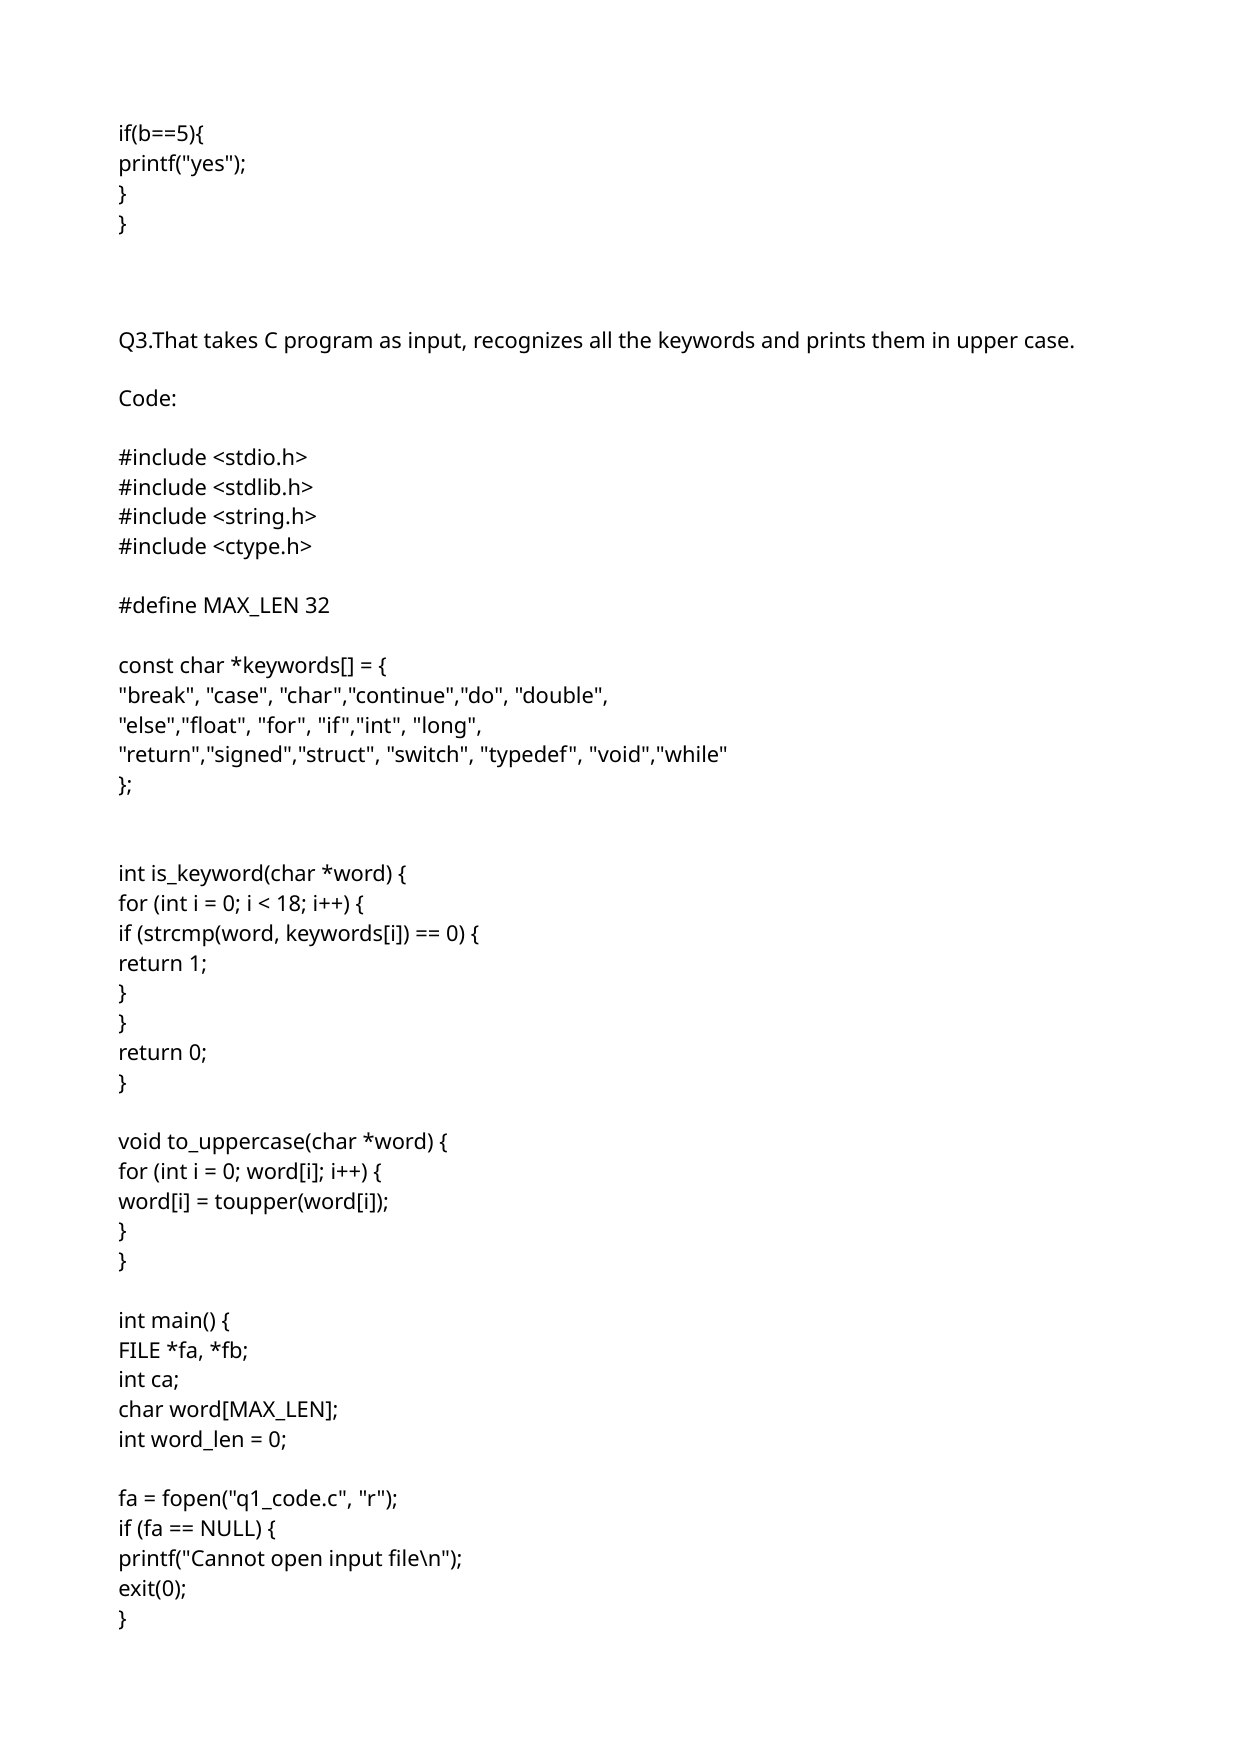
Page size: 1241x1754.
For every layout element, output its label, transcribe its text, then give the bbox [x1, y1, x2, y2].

text return 0; [118, 1037, 1122, 1067]
text #define MAX_LEN 32 [118, 591, 1122, 620]
text } [118, 1067, 1122, 1096]
text const char *keywords[] = { [118, 650, 1122, 680]
text exit(0); [118, 1573, 1122, 1603]
text } [118, 1216, 1122, 1245]
text for (int i = 0; word[i]; i++) { [118, 1156, 1122, 1186]
text Q3.That takes C program as input, recognizes all the keywords and prints them in upper case. [118, 324, 1122, 354]
text #include <stdlib.h> [118, 471, 1122, 501]
text } [118, 1245, 1122, 1275]
text int word_len = 0; [118, 1424, 1122, 1454]
text int is_keyword(char *word) { [118, 858, 1122, 888]
text } [118, 977, 1122, 1007]
text "return","signed","struct", "switch", "typedef", "void","while" [118, 739, 1122, 769]
text word[i] = toupper(word[i]); [118, 1186, 1122, 1216]
text printf("Cannot open input file\n"); [118, 1543, 1122, 1573]
text for (int i = 0; i < 18; i++) { [118, 888, 1122, 918]
text fa = fopen("q1_code.c", "r"); [118, 1483, 1122, 1513]
text "break", "case", "char","continue","do", "double", [118, 680, 1122, 709]
text #include <stdio.h> [118, 442, 1122, 471]
text } [118, 207, 1122, 237]
text int main() { [118, 1305, 1122, 1334]
text char word[MAX_LEN]; [118, 1394, 1122, 1424]
text } [118, 1007, 1122, 1037]
text #include <string.h> [118, 501, 1122, 531]
text printf("yes"); [118, 148, 1122, 178]
text if (strcmp(word, keywords[i]) == 0) { [118, 918, 1122, 947]
text }; [118, 769, 1122, 799]
text Code: [118, 383, 1122, 413]
text int ca; [118, 1364, 1122, 1394]
text return 1; [118, 947, 1122, 977]
text if (fa == NULL) { [118, 1513, 1122, 1543]
text void to_uppercase(char *word) { [118, 1126, 1122, 1156]
text } [118, 1603, 1122, 1632]
text } [118, 178, 1122, 207]
text "else","float", "for", "if","int", "long", [118, 709, 1122, 739]
text #include <ctype.h> [118, 531, 1122, 561]
text FILE *fa, *fb; [118, 1334, 1122, 1364]
text if(b==5){ [118, 118, 1122, 148]
